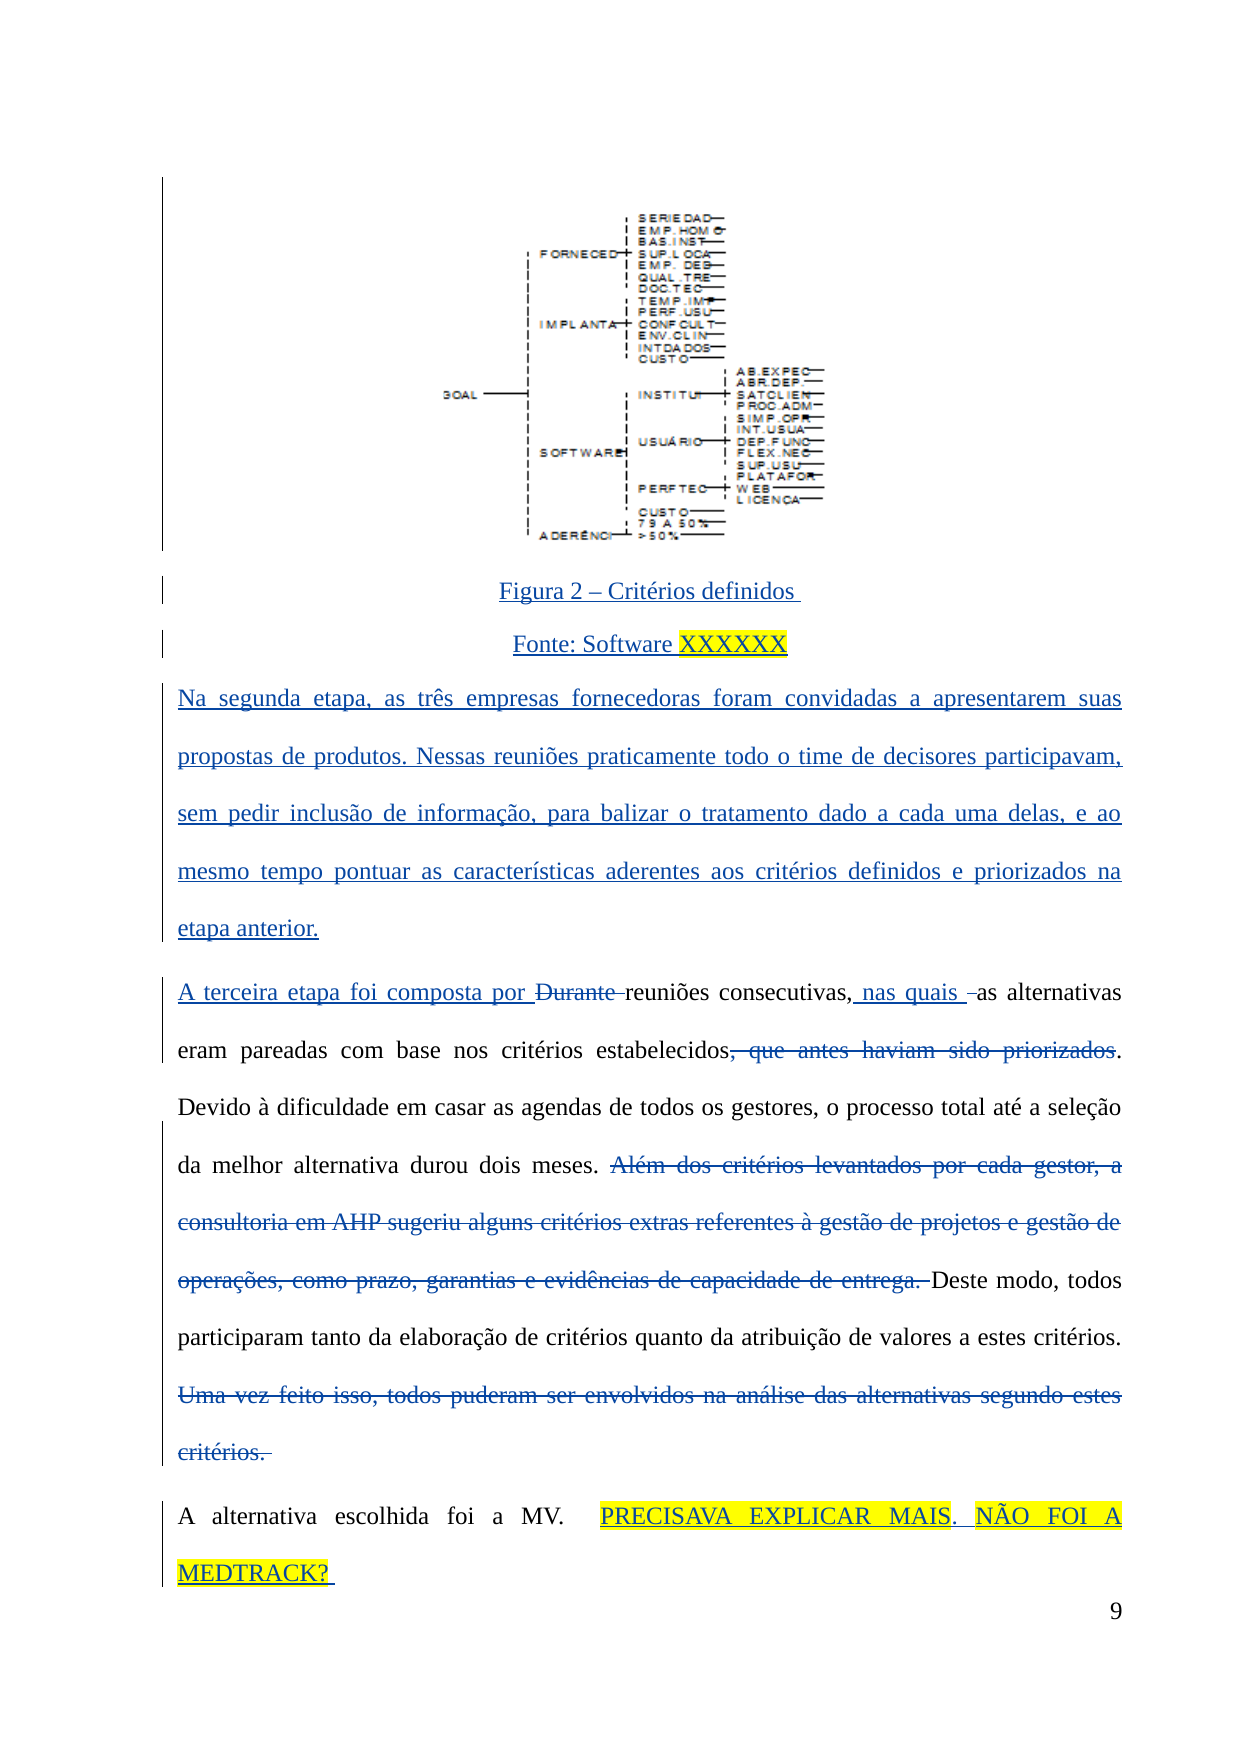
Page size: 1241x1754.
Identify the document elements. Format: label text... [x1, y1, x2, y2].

text etapa anterior. [177, 882, 1122, 942]
text Fonte: Software XXXXXX [177, 629, 1122, 658]
text Figura 2 – Critérios definidos [177, 576, 1122, 604]
text sem pedir inclusão de informação, para balizar o tratamento dado a cada uma delas, e ao [177, 767, 1122, 823]
picture [443, 177, 856, 551]
text A terceira etapa foi composta por reuniões consecutivas, nas quais as alternativas eram pareadas com base nos critérios estabelecidos. Devido à dificuldade em casar as agendas de todos os gestores, o processo total até a seleção da melhor alternativa durou dois meses. Deste modo, todos participaram tanto da elaboração de critérios quanto da atribuição de valores a estes critérios. [177, 977, 1122, 1395]
text Na segunda etapa, as três empresas fornecedoras foram convidadas a apresentarem suas [177, 683, 1122, 708]
text mesmo tempo pontuar as características aderentes aos critérios definidos e priorizados na [177, 824, 1122, 881]
text A terceira etapa foi composta por reuniões consecutivas, nas quais as alternativas eram pareadas com base nos critérios estabelecidos. Devido à dificuldade em casar as agendas de todos os gestores, o processo total até a seleção da melhor alternativa durou dois meses. Deste modo, todos participaram tanto da elaboração de critérios quanto da atribuição de valores a estes critérios. [177, 1396, 1122, 1466]
text A alternativa escolhida foi a MV. PRECISAVA EXPLICAR MAIS. NÃO FOI A MEDTRACK? [177, 1501, 1122, 1587]
text propostas de produtos. Nessas reuniões praticamente todo o time de decisores participavam, [177, 709, 1122, 766]
